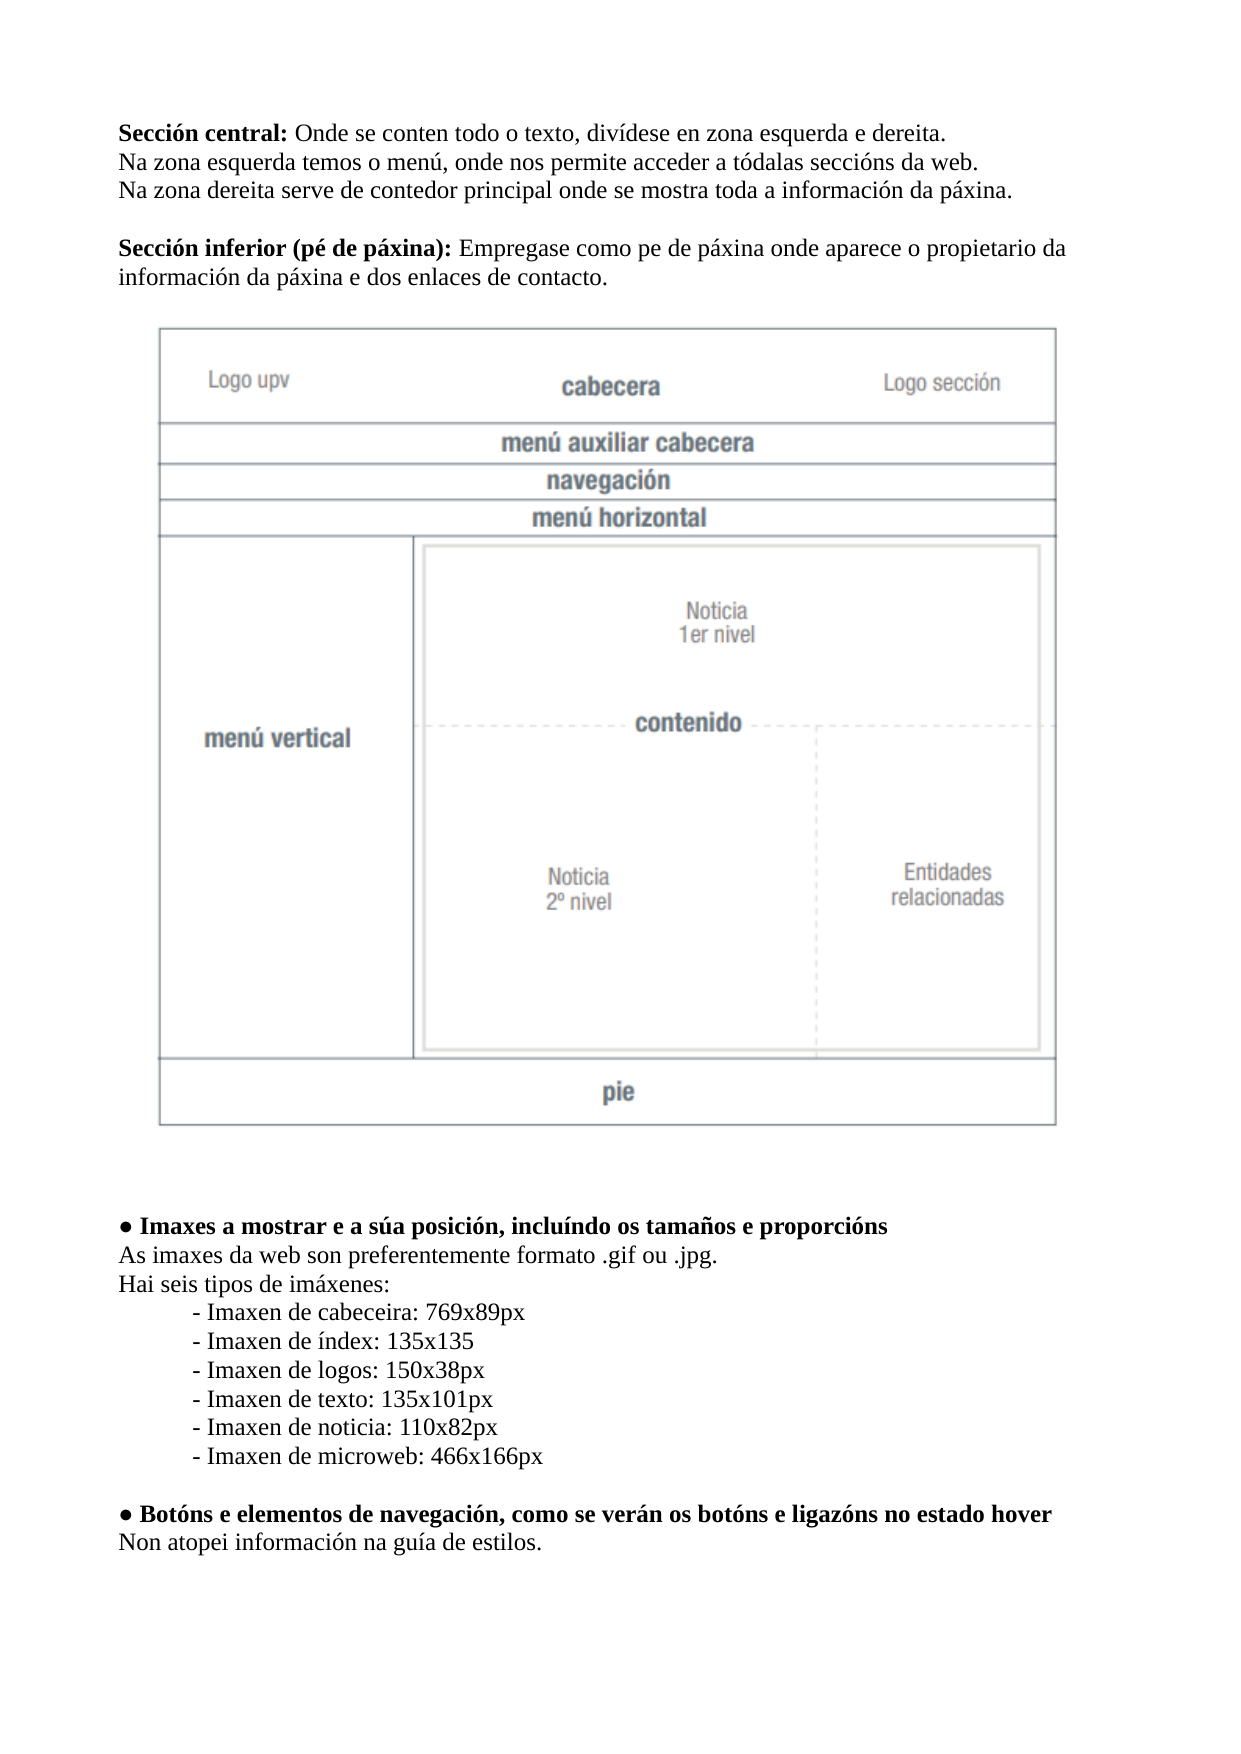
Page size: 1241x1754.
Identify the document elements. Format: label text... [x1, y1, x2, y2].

text - Imaxen de microweb: 466x166px [118, 1441, 1122, 1470]
text Sección central: Onde se conten todo o texto, divídese en zona esquerda e dereita. [118, 118, 1122, 147]
text - Imaxen de noticia: 110x82px [118, 1412, 1122, 1441]
picture [147, 319, 1093, 1154]
text As imaxes da web son preferentemente formato .gif ou .jpg. [118, 1240, 1122, 1269]
text Hai seis tipos de imáxenes: [118, 1269, 1122, 1297]
text - Imaxen de logos: 150x38px [118, 1355, 1122, 1384]
text - Imaxen de texto: 135x101px [118, 1384, 1122, 1412]
text Na zona dereita serve de contedor principal onde se mostra toda a información da páxina. [118, 176, 1122, 204]
text Non atopei información na guía de estilos. [118, 1527, 1122, 1556]
text Na zona esquerda temos o menú, onde nos permite acceder a tódalas seccións da web. [118, 147, 1122, 176]
text Sección inferior (pé de páxina): Empregase como pe de páxina onde aparece o propietario da información da páxina e dos enlaces de contacto. [118, 233, 1122, 291]
text ● Imaxes a mostrar e a súa posición, incluíndo os tamaños e proporcións [118, 1211, 1122, 1240]
text ● Botóns e elementos de navegación, como se verán os botóns e ligazóns no estado hover [118, 1499, 1122, 1527]
text - Imaxen de índex: 135x135 [118, 1326, 1122, 1355]
text - Imaxen de cabeceira: 769x89px [118, 1297, 1122, 1326]
